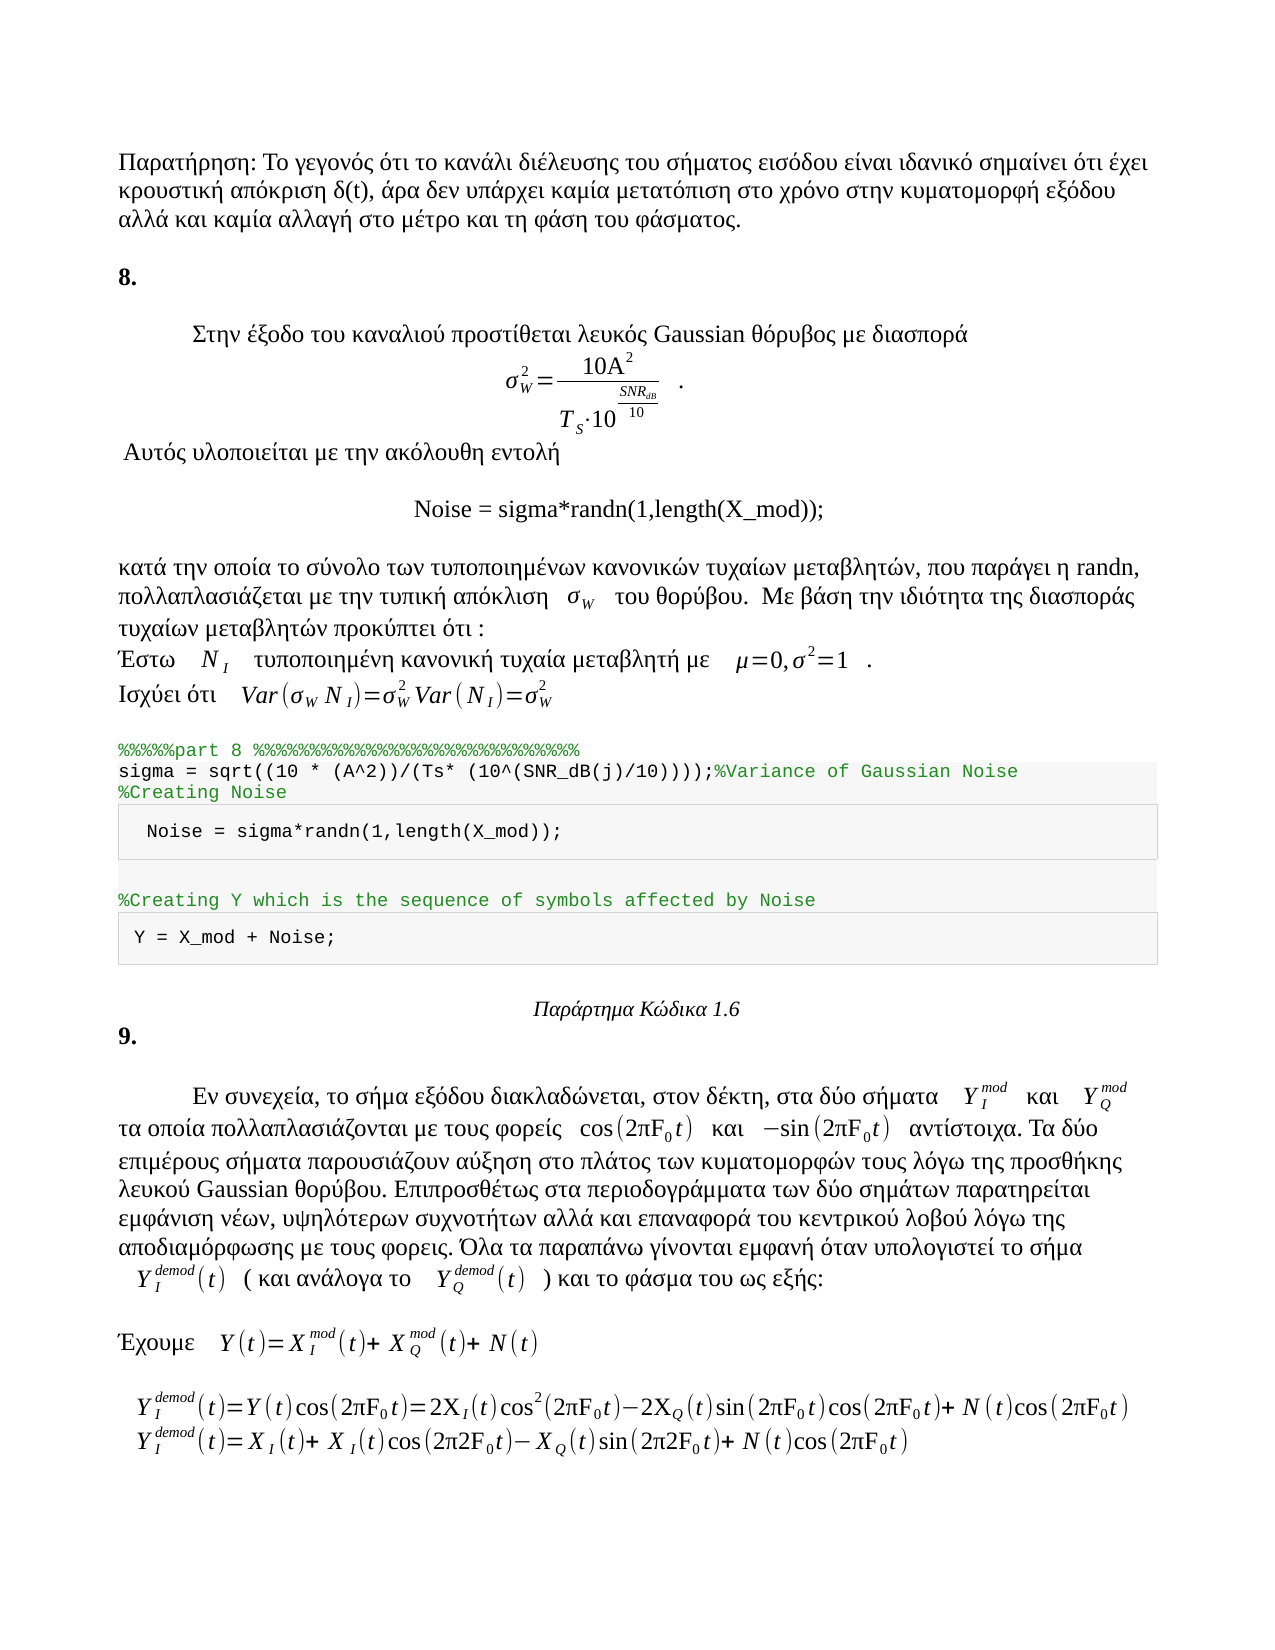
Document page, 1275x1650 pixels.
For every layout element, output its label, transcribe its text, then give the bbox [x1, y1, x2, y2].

text Noise = sigma*randn(1,length(X_mod)); [118, 466, 1157, 523]
text 8. [118, 262, 1157, 291]
text 9. [118, 1021, 1157, 1050]
text Στην έξοδο του καναλιού προστίθεται λευκός Gaussian θόρυβος με διασπορά . [118, 319, 1157, 437]
text Παράρτημα Κώδικα 1.6 [118, 996, 1157, 1021]
text Εν συνεχεία, το σήμα εξόδου διακλαδώνεται, στον δέκτη, στα δύο σήματα και τα οποία πολλαπλασιάζονται με τους φορείςκαιαντίστοιχα. Τα δύο επιμέρους σήματα παρουσιάζουν αύξηση στο πλάτος των κυματομορφών τους λόγω της προσθήκης λευκού Gaussian θορύβου. Επιπροσθέτως στα περιοδογράμματα των δύο σημάτων παρατηρείται εμφάνιση νέων, υψηλότερων συχνοτήτων αλλά και επαναφορά του κεντρικού λοβού λόγω της αποδιαμόρφωσης με τους φορεις. Όλα τα παραπάνω γίνονται εμφανή όταν υπολογιστεί το σήμα ( και ανάλογα το ) και το φάσμα του ως εξής: [118, 1078, 1157, 1296]
text %Creating Y which is the sequence of symbols affected by Noise [118, 891, 1157, 912]
text Ισχύει ότι [118, 677, 1157, 712]
text Noise = sigma*randn(1,length(X_mod)); [119, 805, 1157, 859]
text %Creating Noise [118, 783, 1157, 804]
text Y = X_mod + Noise; [119, 913, 1157, 964]
text Έχουμε [118, 1324, 1157, 1359]
text %%%%%part 8 %%%%%%%%%%%%%%%%%%%%%%%%%%%%% [118, 740, 1157, 762]
text Παρατήρηση: Το γεγονός ότι το κανάλι διέλευσης του σήματος εισόδου είναι ιδανικό σημαίνει ότι έχει κρουστική απόκριση δ(t), άρα δεν υπάρχει καμία μετατόπιση στο χρόνο στην κυματομορφή εξόδου αλλά και καμία αλλαγή στο μέτρο και τη φάση του φάσματος. [118, 147, 1157, 233]
text Αυτός υλοποιείται με την ακόλουθη εντολή [118, 437, 1157, 466]
text κατά την οποία το σύνολο των τυποποιημένων κανονικών τυχαίων μεταβλητών, που παράγει η randn, πολλαπλασιάζεται με την τυπική απόκλισητου θορύβου. Mε βάση την ιδιότητα της διασποράς τυχαίων μεταβλητών προκύπτει ότι : [118, 552, 1157, 642]
text Έστω τυποποιημένη κανονική τυχαία μεταβλητή με . [118, 642, 1157, 677]
text sigma = sqrt((10 * (A^2))/(Ts* (10^(SNR_dB(j)/10))));%Variance of Gaussian Noise [118, 762, 1157, 783]
